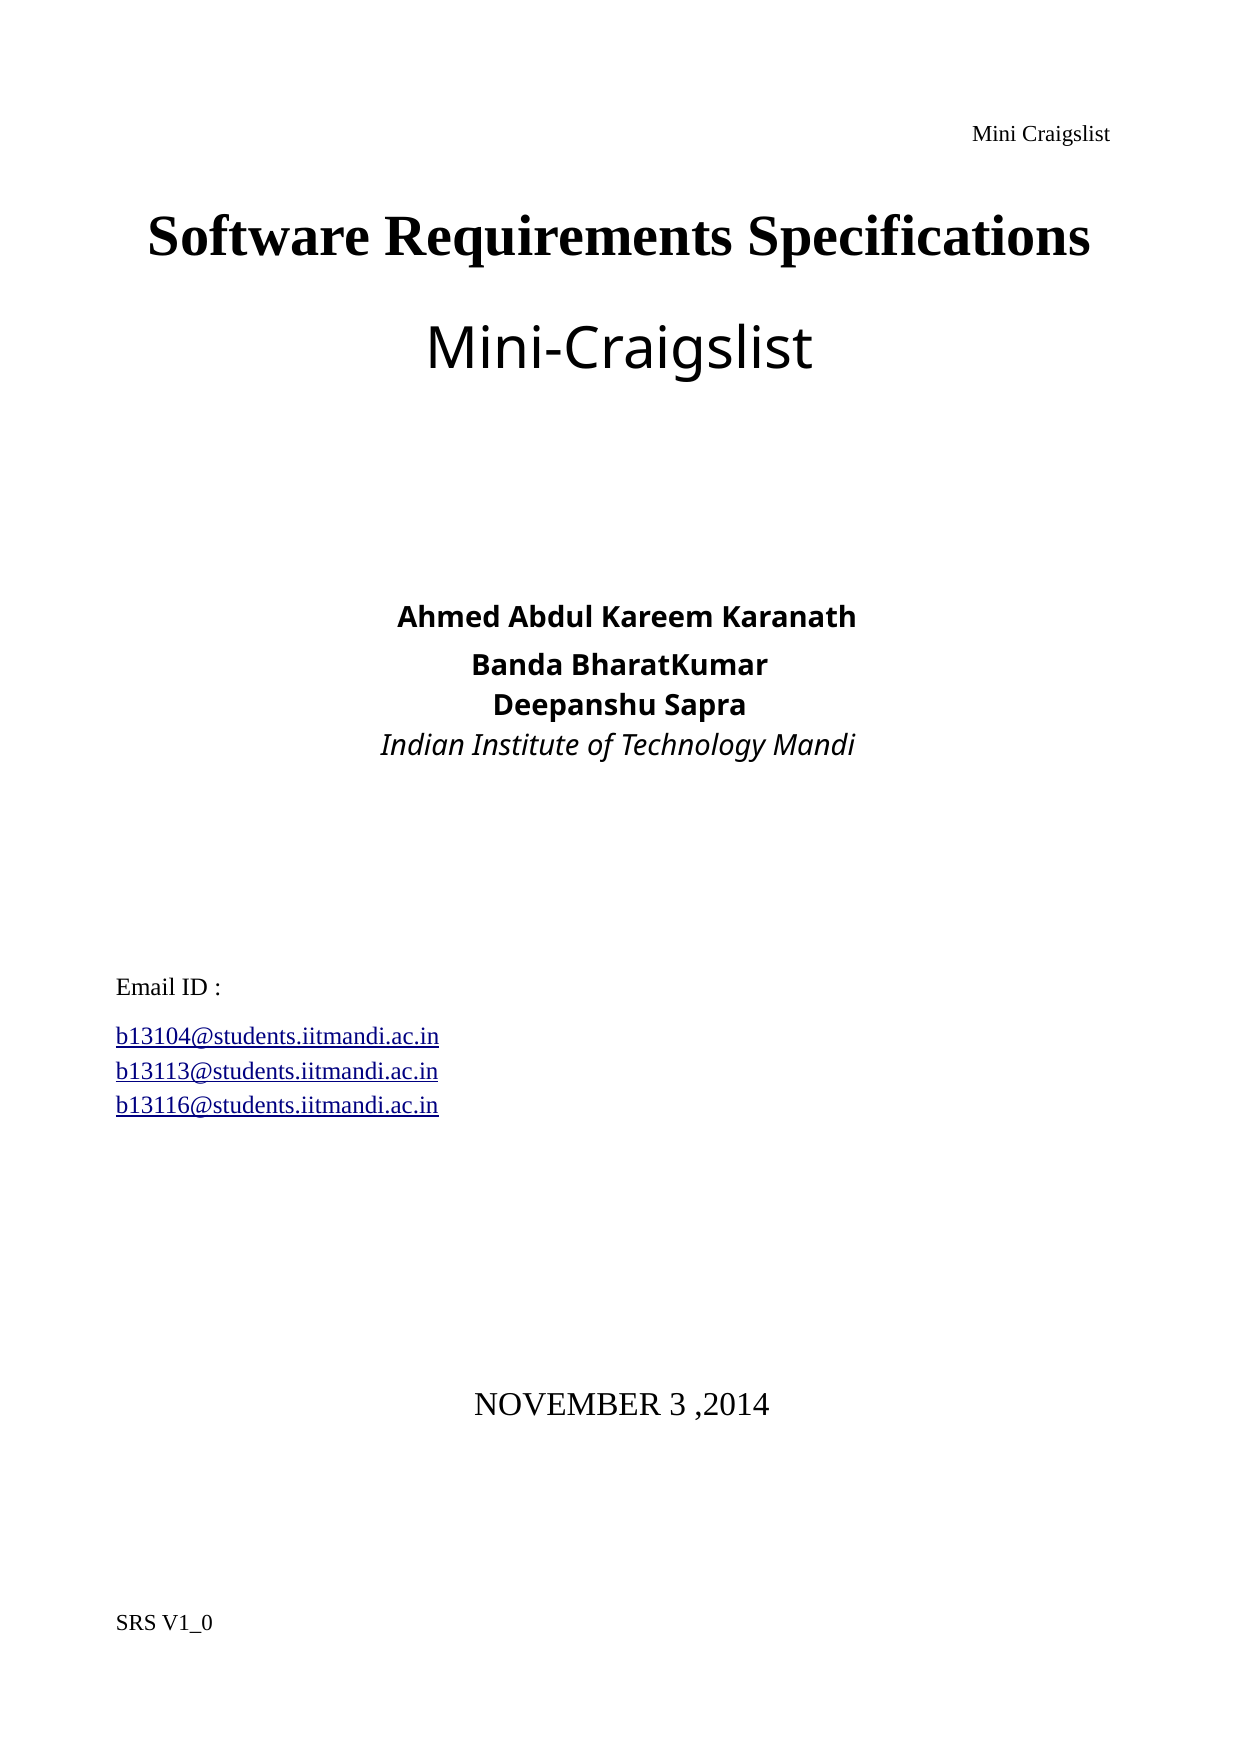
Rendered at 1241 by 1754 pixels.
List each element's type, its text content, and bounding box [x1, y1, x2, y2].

text NOVEMBER 3 ,2014 [116, 1385, 1123, 1423]
subtitle Ahmed Abdul Kareem Karanath Banda BharatKumar Deepanshu Sapra Indian Institute of Technology Mandi [116, 565, 1123, 763]
text b13104@students.iitmandi.ac.in b13113@students.iitmandi.ac.in b13116@students.iitmandi.ac.in [116, 1021, 1123, 1119]
subtitle Software Requirements Specifications [116, 201, 1123, 268]
subtitle Mini-Craigslist [116, 306, 1123, 385]
text Email ID : [116, 972, 1123, 1001]
